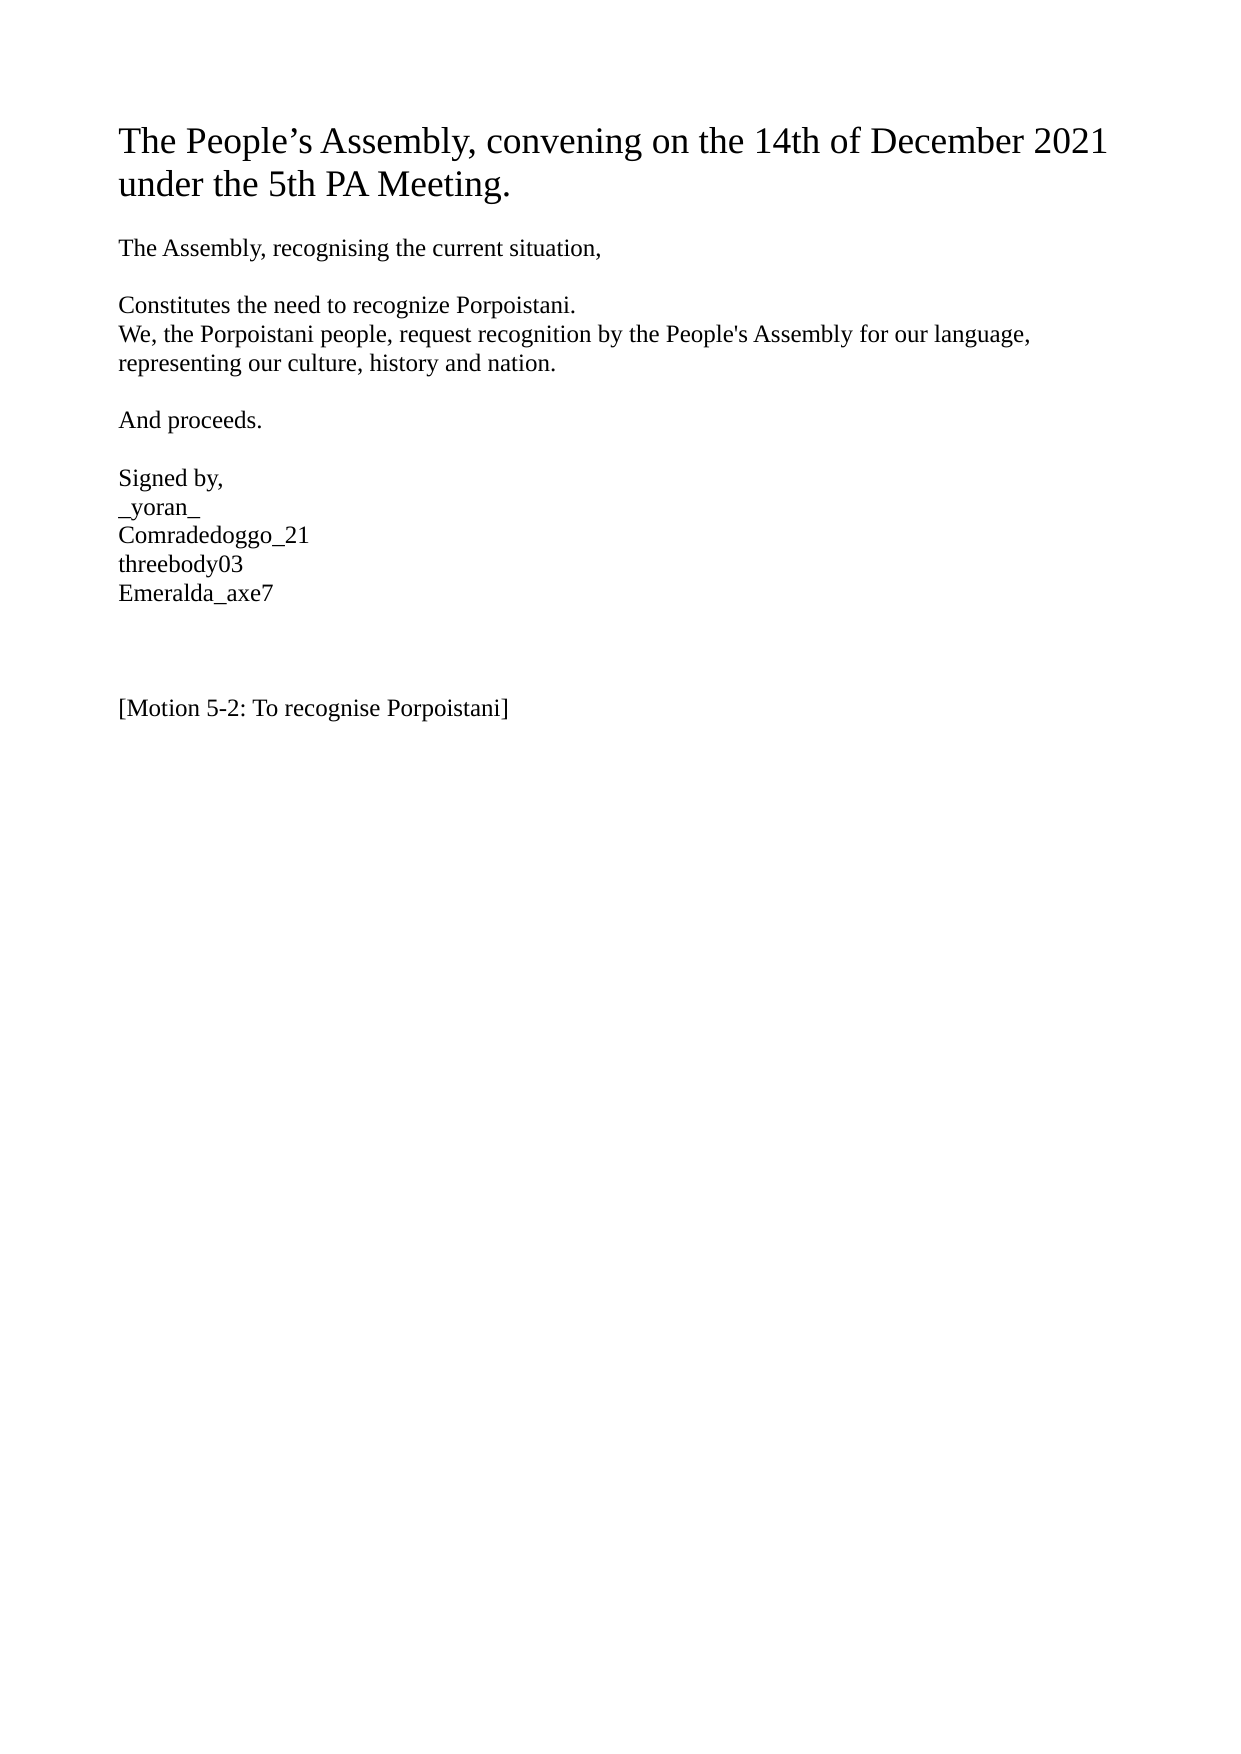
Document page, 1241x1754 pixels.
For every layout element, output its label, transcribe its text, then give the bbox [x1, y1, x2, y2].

text Comradedoggo_21 [118, 521, 1122, 549]
text We, the Porpoistani people, request recognition by the People's Assembly for our language, representing our culture, history and nation. [118, 319, 1122, 377]
text And proceeds. [118, 406, 1122, 434]
text Emeralda_axe7 [118, 578, 1122, 607]
text [Motion 5-2: To recognise Porpoistani] [118, 693, 1122, 722]
text Signed by, [118, 463, 1122, 492]
text Constitutes the need to recognize Porpoistani. [118, 291, 1122, 319]
text _yoran_ [118, 492, 1122, 521]
text The People’s Assembly, convening on the 14th of December 2021 under the 5th PA Meeting. [118, 118, 1122, 204]
text threebody03 [118, 549, 1122, 578]
text The Assembly, recognising the current situation, [118, 233, 1122, 262]
